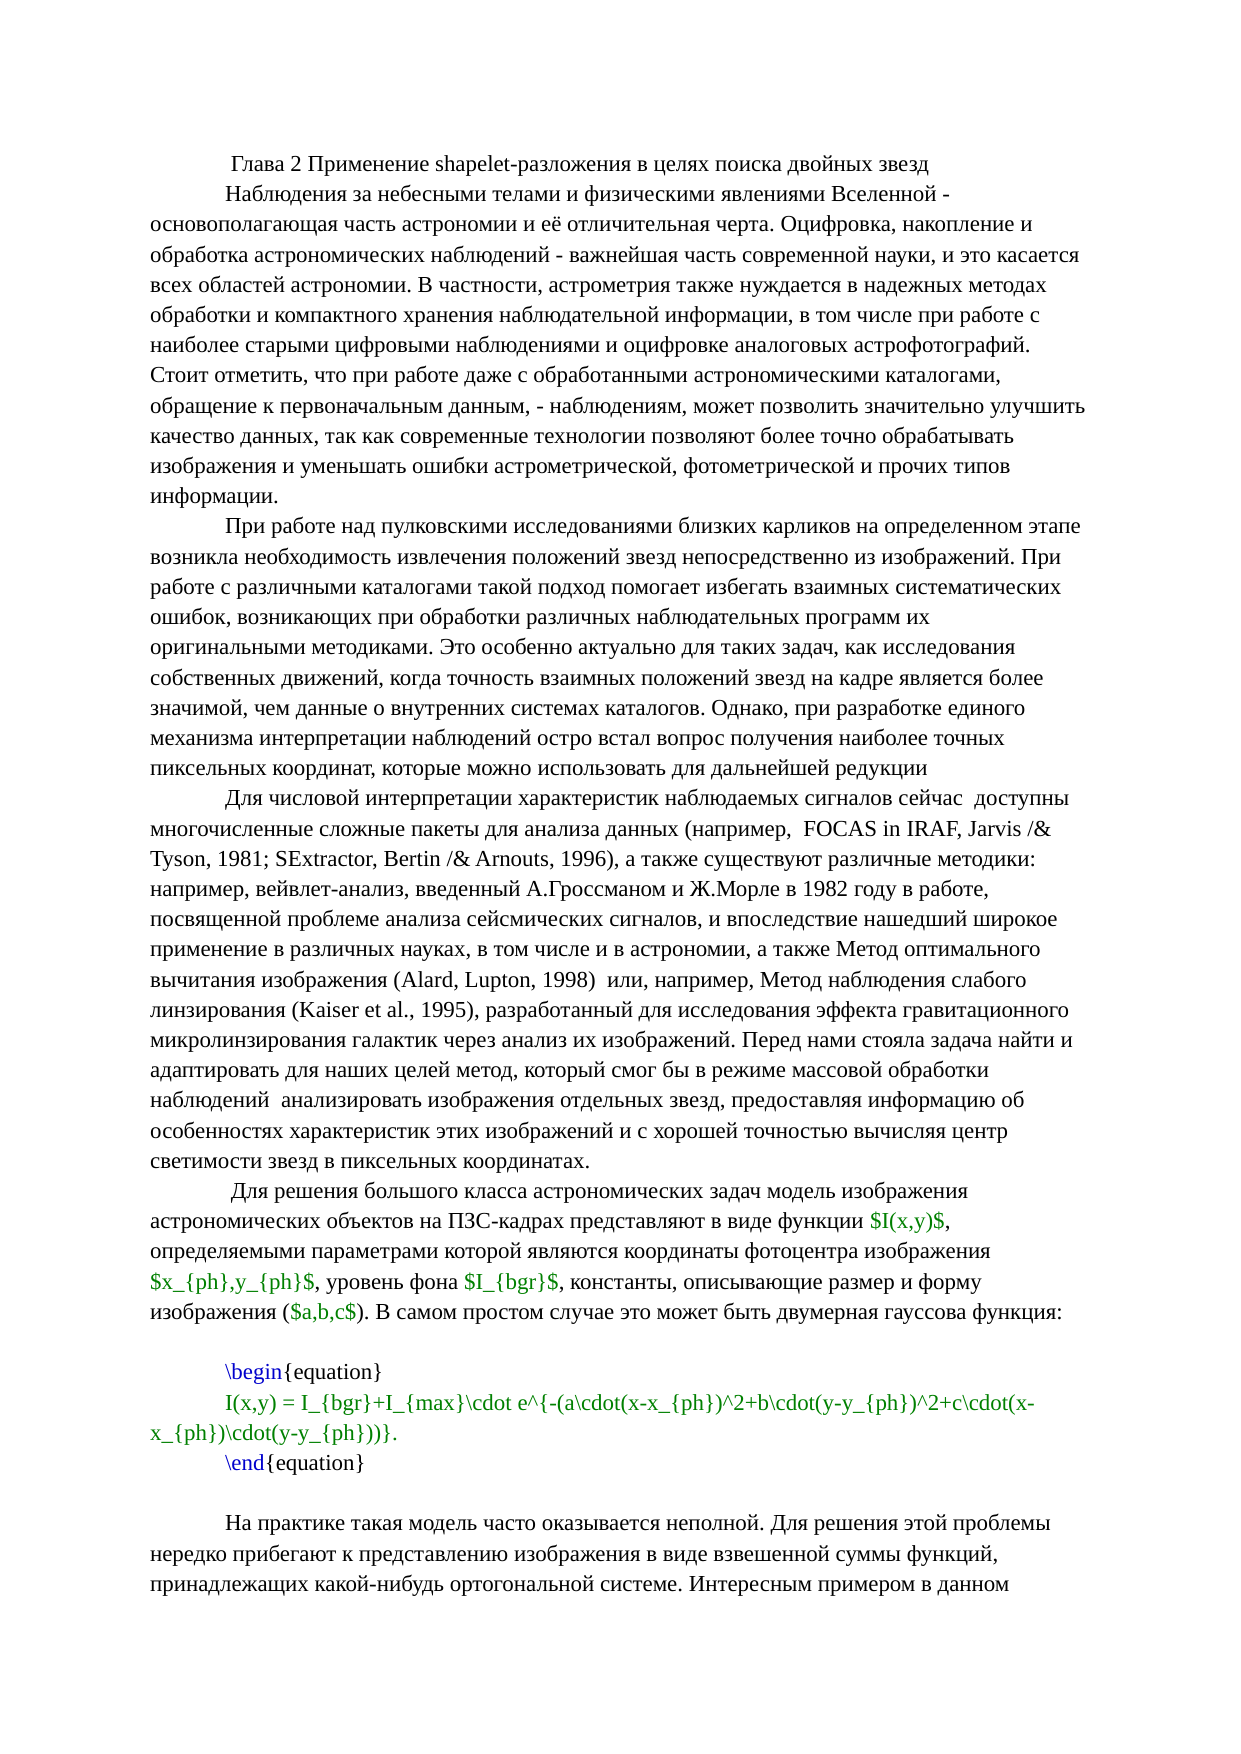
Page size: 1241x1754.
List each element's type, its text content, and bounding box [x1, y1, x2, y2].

text Для числовой интерпретации характеристик наблюдаемых сигналов сейчас доступны многочисленные сложные пакеты для анализа данных (например, FOCAS in IRAF, Jarvis /& Tyson, 1981; SExtractor, Bertin /& Arnouts, 1996), а также существуют различные методики: например, вейвлет-анализ, введенный А.Гроссманом и Ж.Морле в 1982 году в работе, посвященной проблеме анализа сейсмических сигналов, и впоследствие нашедший широкое применение в различных науках, в том числе и в астрономии, а также Метод оптимального вычитания изображения (Alard, Lupton, 1998) или, например, Метод наблюдения слабого линзирования (Kaiser et al., 1995), разработанный для исследования эффекта гравитационного микролинзирования галактик через анализ их изображений. Перед нами стояла задача найти и адаптировать для наших целей метод, который смог бы в режиме массовой обработки наблюдений анализировать изображения отдельных звезд, предоставляя информацию об особенностях характеристик этих изображений и с хорошей точностью вычисляя центр светимости звезд в пиксельных координатах. [150, 784, 1090, 1173]
text Для решения большого класса астрономических задач модель изображения астрономических объектов на ПЗС-кадрах представляют в виде функции $I(x,y)$, определяемыми параметрами которой являются координаты фотоцентра изображения $x_{ph},y_{ph}$, уровень фона $I_{bgr}$, константы, описывающие размер и форму изображения ($a,b,c$). В самом простом случае это может быть двумерная гауссова функция: [150, 1177, 1090, 1324]
text Глава 2 Применение shapelet-разложения в целях поиска двойных звезд [150, 150, 1090, 176]
text \end{equation} [150, 1449, 1090, 1475]
text При работе над пулковскими исследованиями близких карликов на определенном этапе возникла необходимость извлечения положений звезд непосредственно из изображений. При работе с различными каталогами такой подход помогает избегать взаимных систематических ошибок, возникающих при обработки различных наблюдательных программ их оригинальными методиками. Это особенно актуально для таких задач, как исследования собственных движений, когда точность взаимных положений звезд на кадре является более значимой, чем данные о внутренних системах каталогов. Однако, при разработке единого механизма интерпретации наблюдений остро встал вопрос получения наиболее точных пиксельных координат, которые можно использовать для дальнейшей редукции [150, 512, 1090, 781]
text Наблюдения за небесными телами и физическими явлениями Вселенной - основополагающая часть астрономии и её отличительная черта. Оцифровка, накопление и обработка астрономических наблюдений - важнейшая часть современной науки, и это касается всех областей астрономии. В частности, астрометрия также нуждается в надежных методах обработки и компактного хранения наблюдательной информации, в том числе при работе с наиболее старыми цифровыми наблюдениями и оцифровке аналоговых астрофотографий. Стоит отметить, что при работе даже с обработанными астрономическими каталогами, обращение к первоначальным данным, - наблюдениям, может позволить значительно улучшить качество данных, так как современные технологии позволяют более точно обрабатывать изображения и уменьшать ошибки астрометрической, фотометрической и прочих типов информации. [150, 180, 1090, 509]
text I(x,y) = I_{bgr}+I_{max}\cdot e^{-(a\cdot(x-x_{ph})^2+b\cdot(y-y_{ph})^2+c\cdot(x-x_{ph})\cdot(y-y_{ph}))}. [150, 1388, 1090, 1445]
text \begin{equation} [150, 1358, 1090, 1385]
text На практике такая модель часто оказывается неполной. Для решения этой проблемы нередко прибегают к представлению изображения в виде взвешенной суммы функций, принадлежащих какой-нибудь ортогональной системе. Интересным примером в данном [150, 1509, 1090, 1596]
